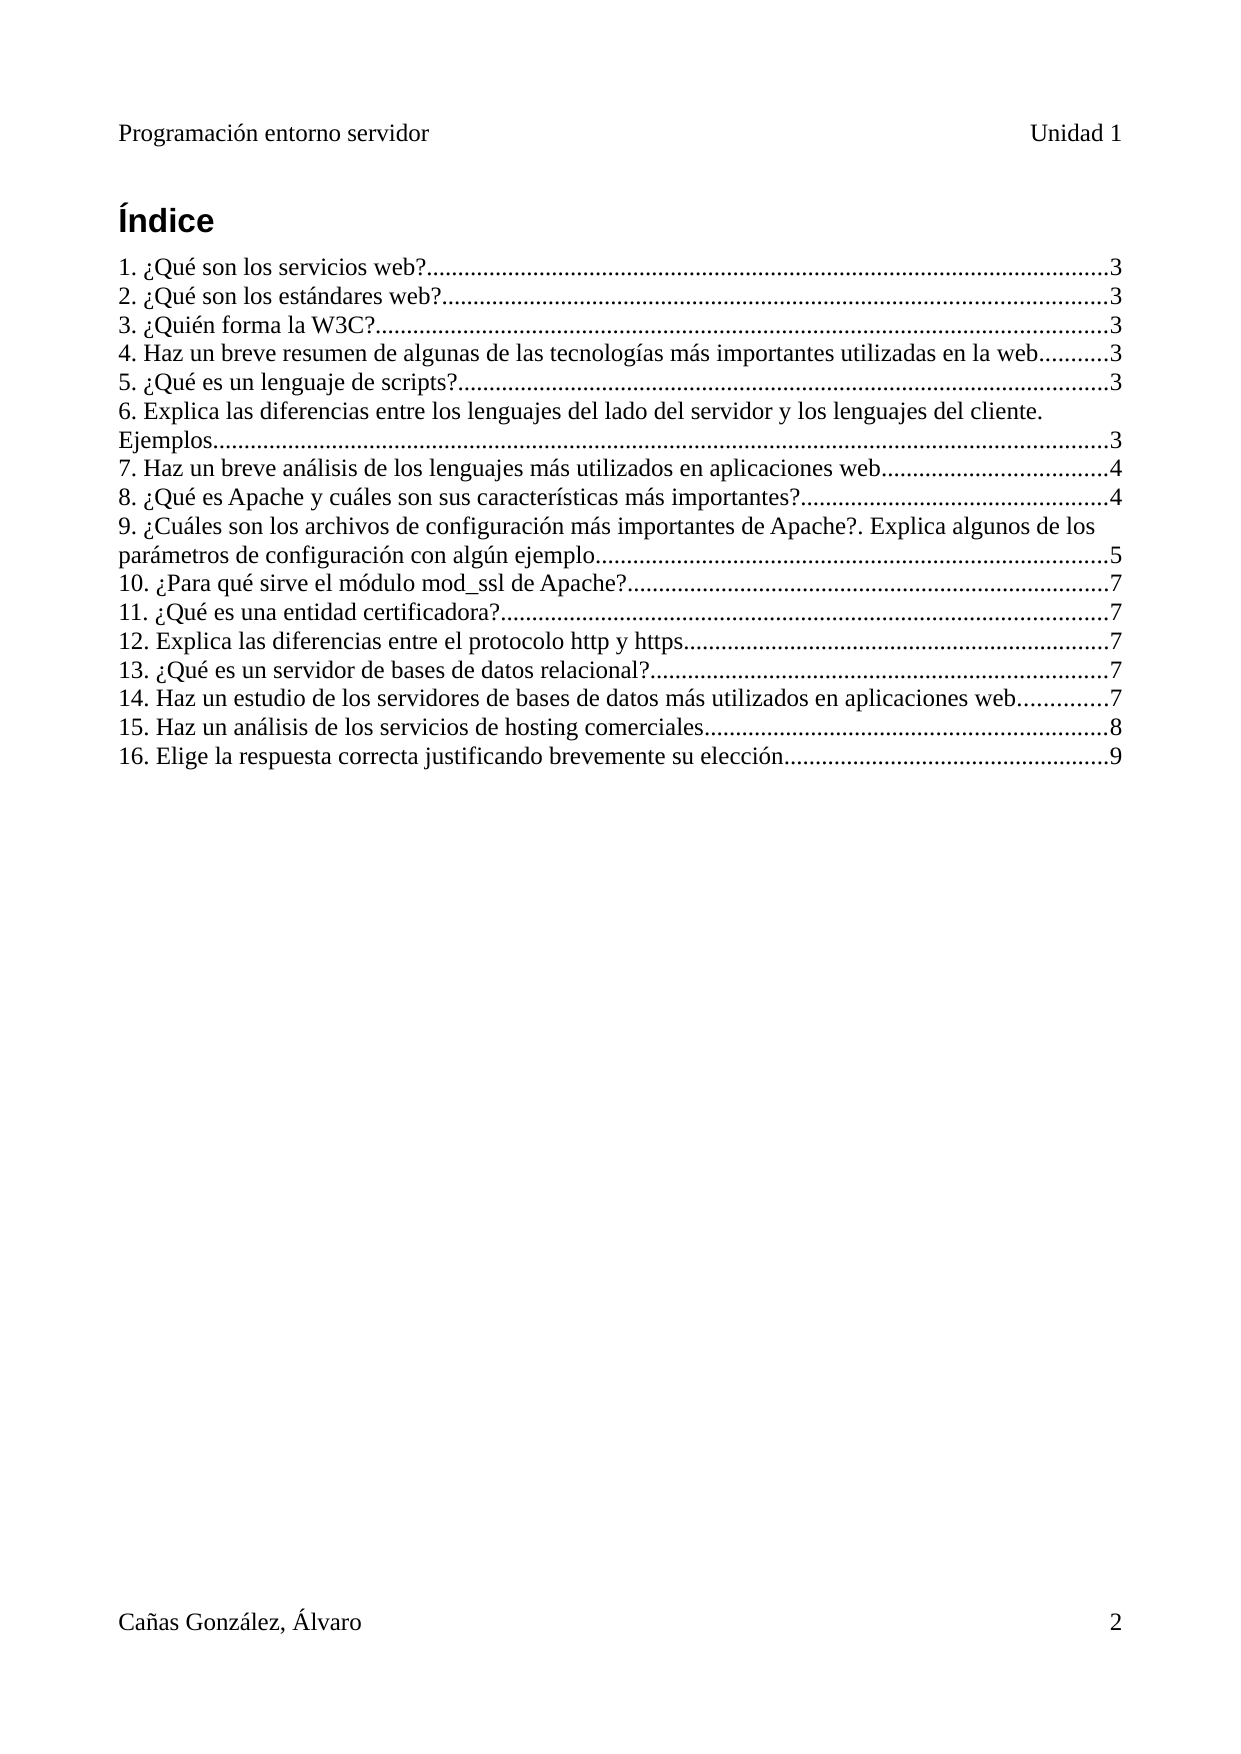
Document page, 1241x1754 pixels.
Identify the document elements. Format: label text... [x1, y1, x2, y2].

text 13. ¿Qué es un servidor de bases de datos relacional? 7 [118, 655, 1122, 683]
text 11. ¿Qué es una entidad certificadora? 7 [118, 597, 1122, 626]
text 5. ¿Qué es un lenguaje de scripts? 3 [118, 367, 1122, 396]
text 16. Elige la respuesta correcta justificando brevemente su elección 9 [118, 741, 1122, 770]
text 14. Haz un estudio de los servidores de bases de datos más utilizados en aplicaciones web 7 [118, 683, 1122, 712]
text 8. ¿Qué es Apache y cuáles son sus características más importantes? 4 [118, 482, 1122, 511]
text 4. Haz un breve resumen de algunas de las tecnologías más importantes utilizadas en la web 3 [118, 338, 1122, 367]
text 9. ¿Cuáles son los archivos de configuración más importantes de Apache?. Explica algunos de los parámetros de configuración con algún ejemplo 5 [118, 511, 1122, 568]
text 10. ¿Para qué sirve el módulo mod_ssl de Apache? 7 [118, 568, 1122, 597]
text 1. ¿Qué son los servicios web? 3 [118, 252, 1122, 281]
text 2. ¿Qué son los estándares web? 3 [118, 281, 1122, 310]
text 12. Explica las diferencias entre el protocolo http y https 7 [118, 626, 1122, 655]
text 6. Explica las diferencias entre los lenguajes del lado del servidor y los lenguajes del cliente. Ejemplos 3 [118, 396, 1122, 453]
text 15. Haz un análisis de los servicios de hosting comerciales 8 [118, 712, 1122, 741]
subtitle Índice [118, 201, 1122, 240]
text 7. Haz un breve análisis de los lenguajes más utilizados en aplicaciones web 4 [118, 453, 1122, 482]
text 3. ¿Quién forma la W3C? 3 [118, 310, 1122, 338]
